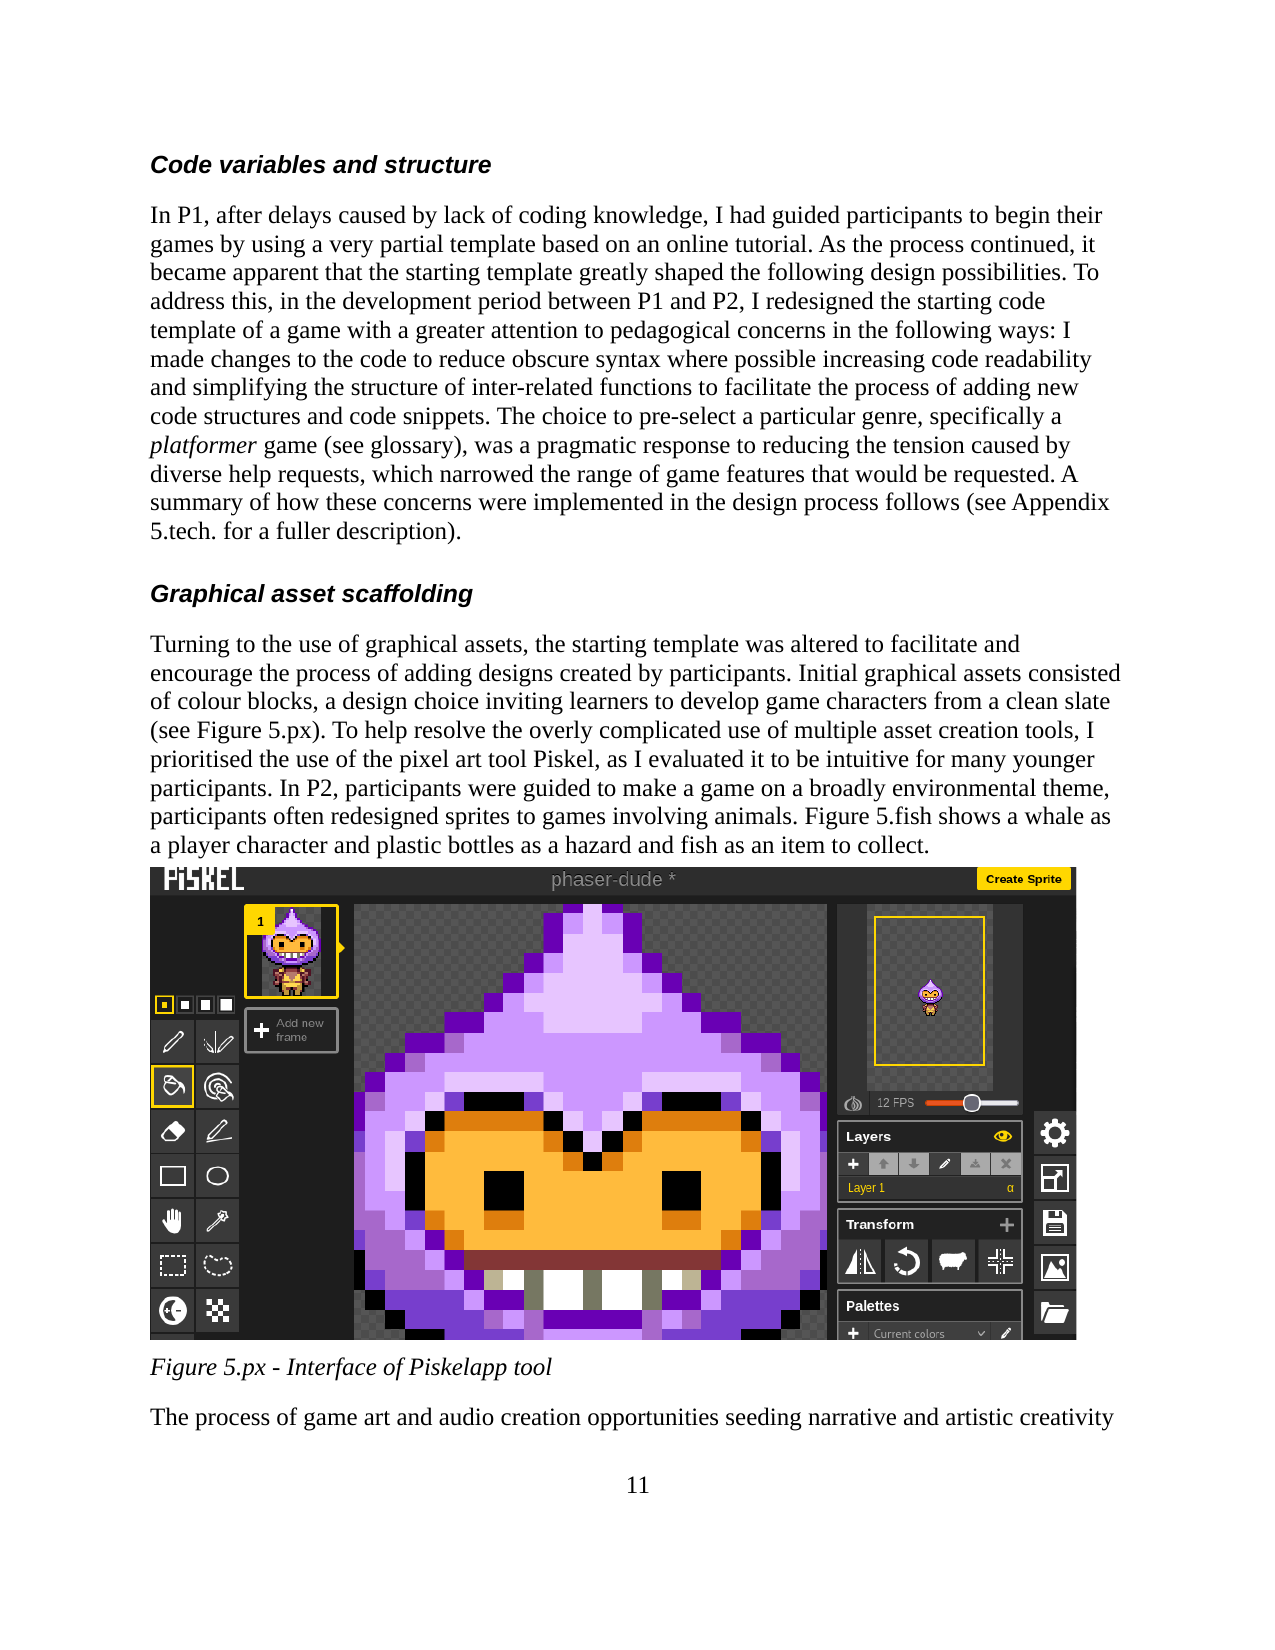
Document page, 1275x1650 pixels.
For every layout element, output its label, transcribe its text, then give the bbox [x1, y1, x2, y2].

subtitle Graphical asset scaffolding [150, 579, 1125, 607]
text In P1, after delays caused by lack of coding knowledge, I had guided participants to begin their games by using a very partial template based on an online tutorial. As the process continued, it became apparent that the starting template greatly shaped the following design possibilities. To address this, in the development period between P1 and P2, I redesigned the starting code template of a game with a greater attention to pedagogical concerns in the following ways: I made changes to the code to reduce obscure syntax where possible increasing code readability and simplifying the structure of inter-related functions to facilitate the process of adding new code structures and code snippets. The choice to pre-select a particular genre, specifically a platformer game (see glossary), was a pragmatic response to reducing the tension caused by diverse help requests, which narrowed the range of game features that would be requested. A summary of how these concerns were implemented in the design process follows (see Appendix 5.tech. for a fuller description). [150, 200, 1125, 545]
text Turning to the use of graphical assets, the starting template was altered to facilitate and encourage the process of adding designs created by participants. Initial graphical assets consisted of colour blocks, a design choice inviting learners to develop game characters from a clean slate (see Figure 5.px). To help resolve the overly complicated use of multiple asset creation tools, I prioritised the use of the pixel art tool Piskel, as I evaluated it to be intuitive for many younger participants. In P2, participants were guided to make a game on a broadly environmental theme, participants often redesigned sprites to games involving animals. Figure 5.fish shows a whale as a player character and plastic bottles as a hazard and fish as an item to collect. [150, 629, 1125, 859]
text The process of game art and audio creation opportunities seeding narrative and artistic creativity [150, 1402, 1125, 1431]
text Figure 5.px - Interface of Piskelapp tool [150, 1352, 1125, 1381]
picture [150, 867, 1077, 1340]
subtitle Code variables and structure [150, 150, 1125, 178]
